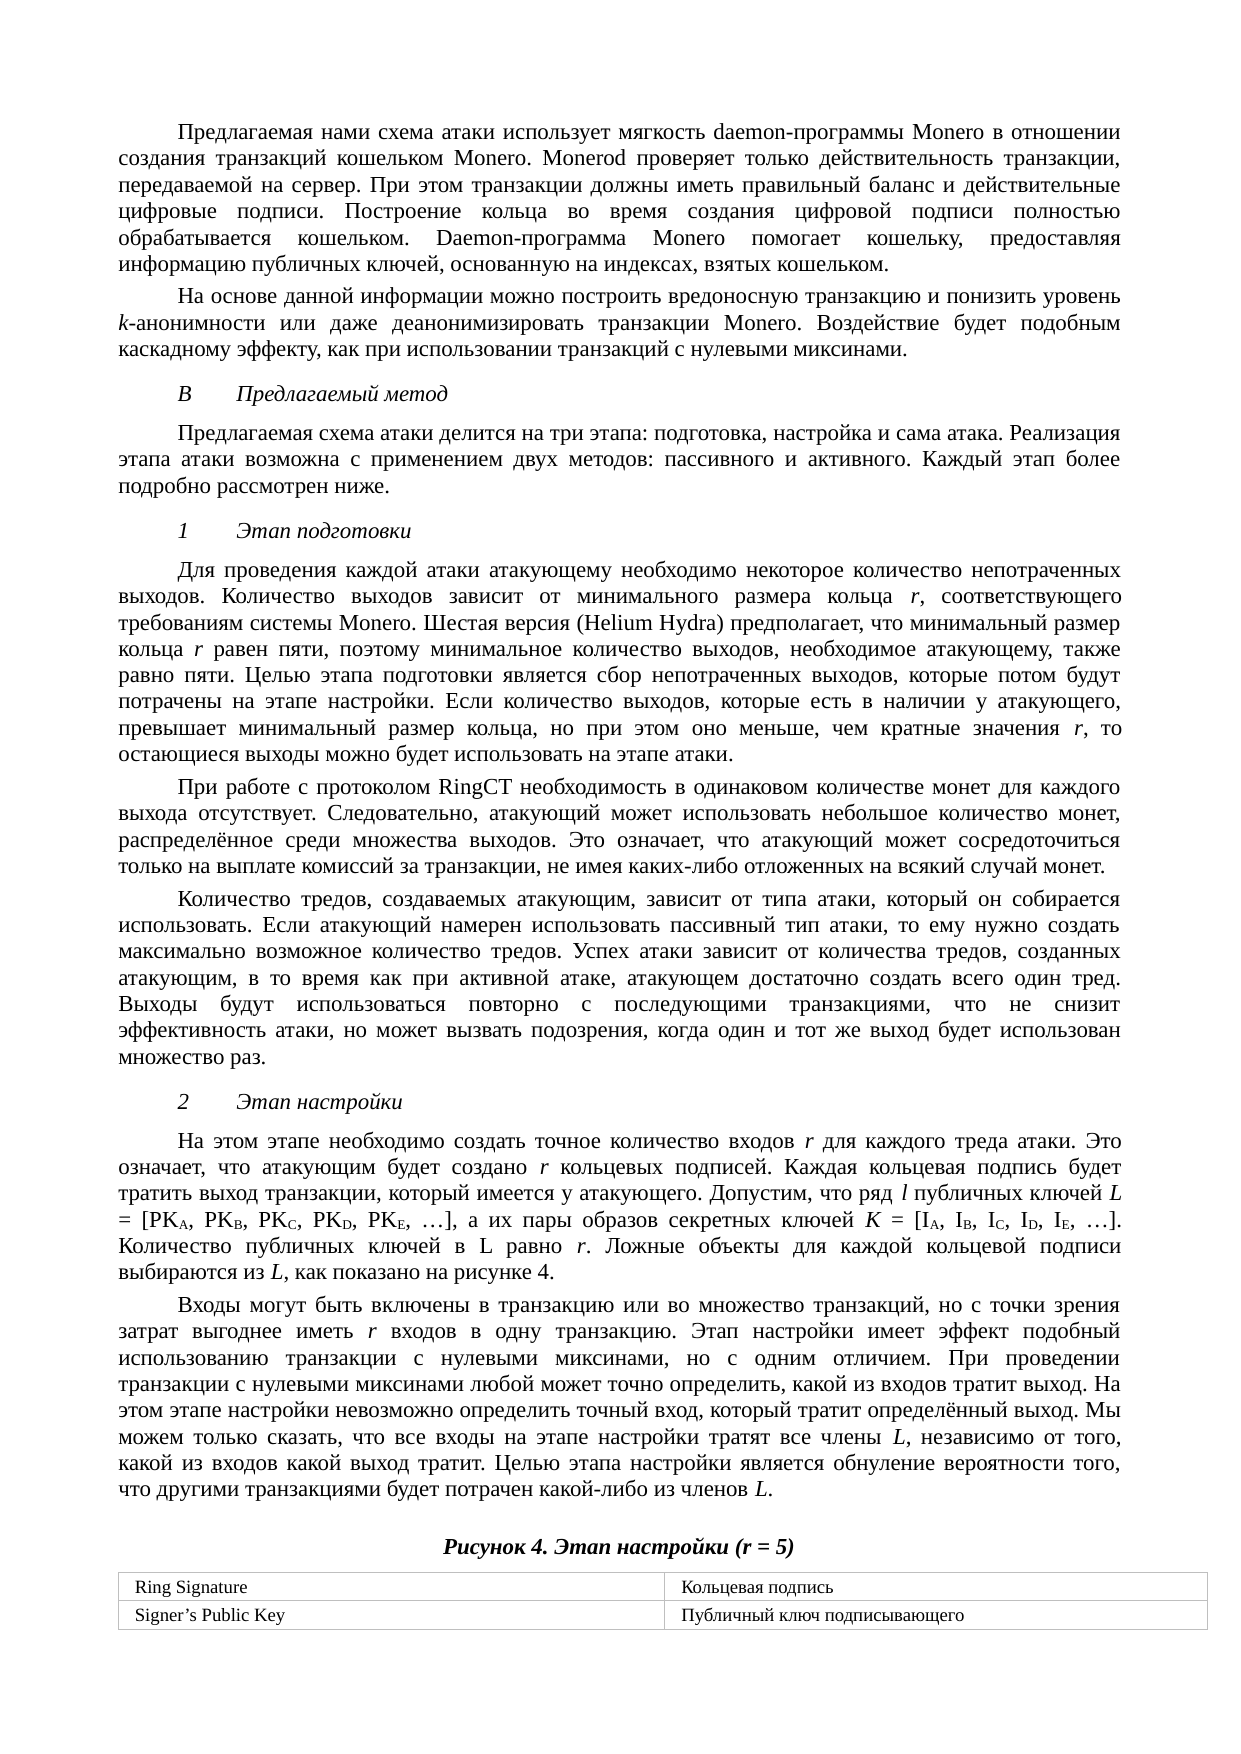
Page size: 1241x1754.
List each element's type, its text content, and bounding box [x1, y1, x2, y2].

text Входы могут быть включены в транзакцию или во множество транзакций, но с точки зрения затрат выгоднее иметь r входов в одну транзакцию. Этап настройки имеет эффект подобный использованию транзакции с нулевыми миксинами, но с одним отличием. При проведении транзакции с нулевыми миксинами любой может точно определить, какой из входов тратит выход. На этом этапе настройки невозможно определить точный вход, который тратит определённый выход. Мы можем только сказать, что все входы на этапе настройки тратят все члены L, независимо от того, какой из входов какой выход тратит. Целью этапа настройки является обнуление вероятности того, что другими транзакциями будет потрачен какой-либо из членов L. [118, 1291, 1122, 1502]
table_header Ring Signature [119, 1573, 664, 1600]
text На основе данной информации можно построить вредоносную транзакцию и понизить уровень k-анонимности или даже деанонимизировать транзакции Monero. Воздействие будет подобным каскадному эффекту, как при использовании транзакций с нулевыми миксинами. [118, 282, 1122, 362]
text Количество тредов, создаваемых атакующим, зависит от типа атаки, который он собирается использовать. Если атакующий намерен использовать пассивный тип атаки, то ему нужно создать максимально возможное количество тредов. Успех атаки зависит от количества тредов, созданных атакующим, в то время как при активной атаке, атакующем достаточно создать всего один тред. Выходы будут использоваться повторно с последующими транзакциями, что не снизит эффективность атаки, но может вызвать подозрения, когда один и тот же выход будет использован множество раз. [118, 884, 1122, 1069]
text Предлагаемая нами схема атаки использует мягкость daemon-программы Monero в отношении создания транзакций кошельком Monero. Monerod проверяет только действительность транзакции, передаваемой на сервер. При этом транзакции должны иметь правильный баланс и действительные цифровые подписи. Построение кольца во время создания цифровой подписи полностью обрабатывается кошельком. Daemon-программа Monero помогает кошельку, предоставляя информацию публичных ключей, основанную на индексах, взятых кошельком. [118, 118, 1122, 276]
text Предлагаемая схема атаки делится на три этапа: подготовка, настройка и сама атака. Реализация этапа атаки возможна с применением двух методов: пассивного и активного. Каждый этап более подробно рассмотрен ниже. [118, 419, 1122, 498]
text Для проведения каждой атаки атакующему необходимо некоторое количество непотраченных выходов. Количество выходов зависит от минимального размера кольца r, соответствующего требованиям системы Monero. Шестая версия (Helium Hydra) предполагает, что минимальный размер кольца r равен пяти, поэтому минимальное количество выходов, необходимое атакующему, также равно пяти. Целью этапа подготовки является сбор непотраченных выходов, которые потом будут потрачены на этапе настройки. Если количество выходов, которые есть в наличии у атакующего, превышает минимальный размер кольца, но при этом оно меньше, чем кратные значения r, то остающиеся выходы можно будет использовать на этапе атаки. [118, 556, 1122, 767]
table_header Кольцевая подпись [665, 1573, 1207, 1600]
list Этап настройки [177, 1088, 1122, 1114]
list Предлагаемый метод [177, 380, 1122, 407]
table_cell Signer’s Public Key [119, 1601, 664, 1629]
text При работе с протоколом RingCT необходимость в одинаковом количестве монет для каждого выхода отсутствует. Следовательно, атакующий может использовать небольшое количество монет, распределённое среди множества выходов. Это означает, что атакующий может сосредоточиться только на выплате комиссий за транзакции, не имея каких-либо отложенных на всякий случай монет. [118, 773, 1122, 878]
text На этом этапе необходимо создать точное количество входов r для каждого треда атаки. Это означает, что атакующим будет создано r кольцевых подписей. Каждая кольцевая подпись будет тратить выход транзакции, который имеется у атакующего. Допустим, что ряд l публичных ключей L = [PKA, PKB, PKC, PKD, PKE, …], а их пары образов секретных ключей K = [IA, IB, IC, ID, IE, …]. Количество публичных ключей в L равно r. Ложные объекты для каждой кольцевой подписи выбираются из L, как показано на рисунке 4. [118, 1127, 1122, 1285]
table_cell Публичный ключ подписывающего [665, 1601, 1207, 1629]
text Рисунок 4. Этап настройки (r = 5) [118, 1533, 1122, 1559]
list Этап подготовки [177, 517, 1122, 543]
